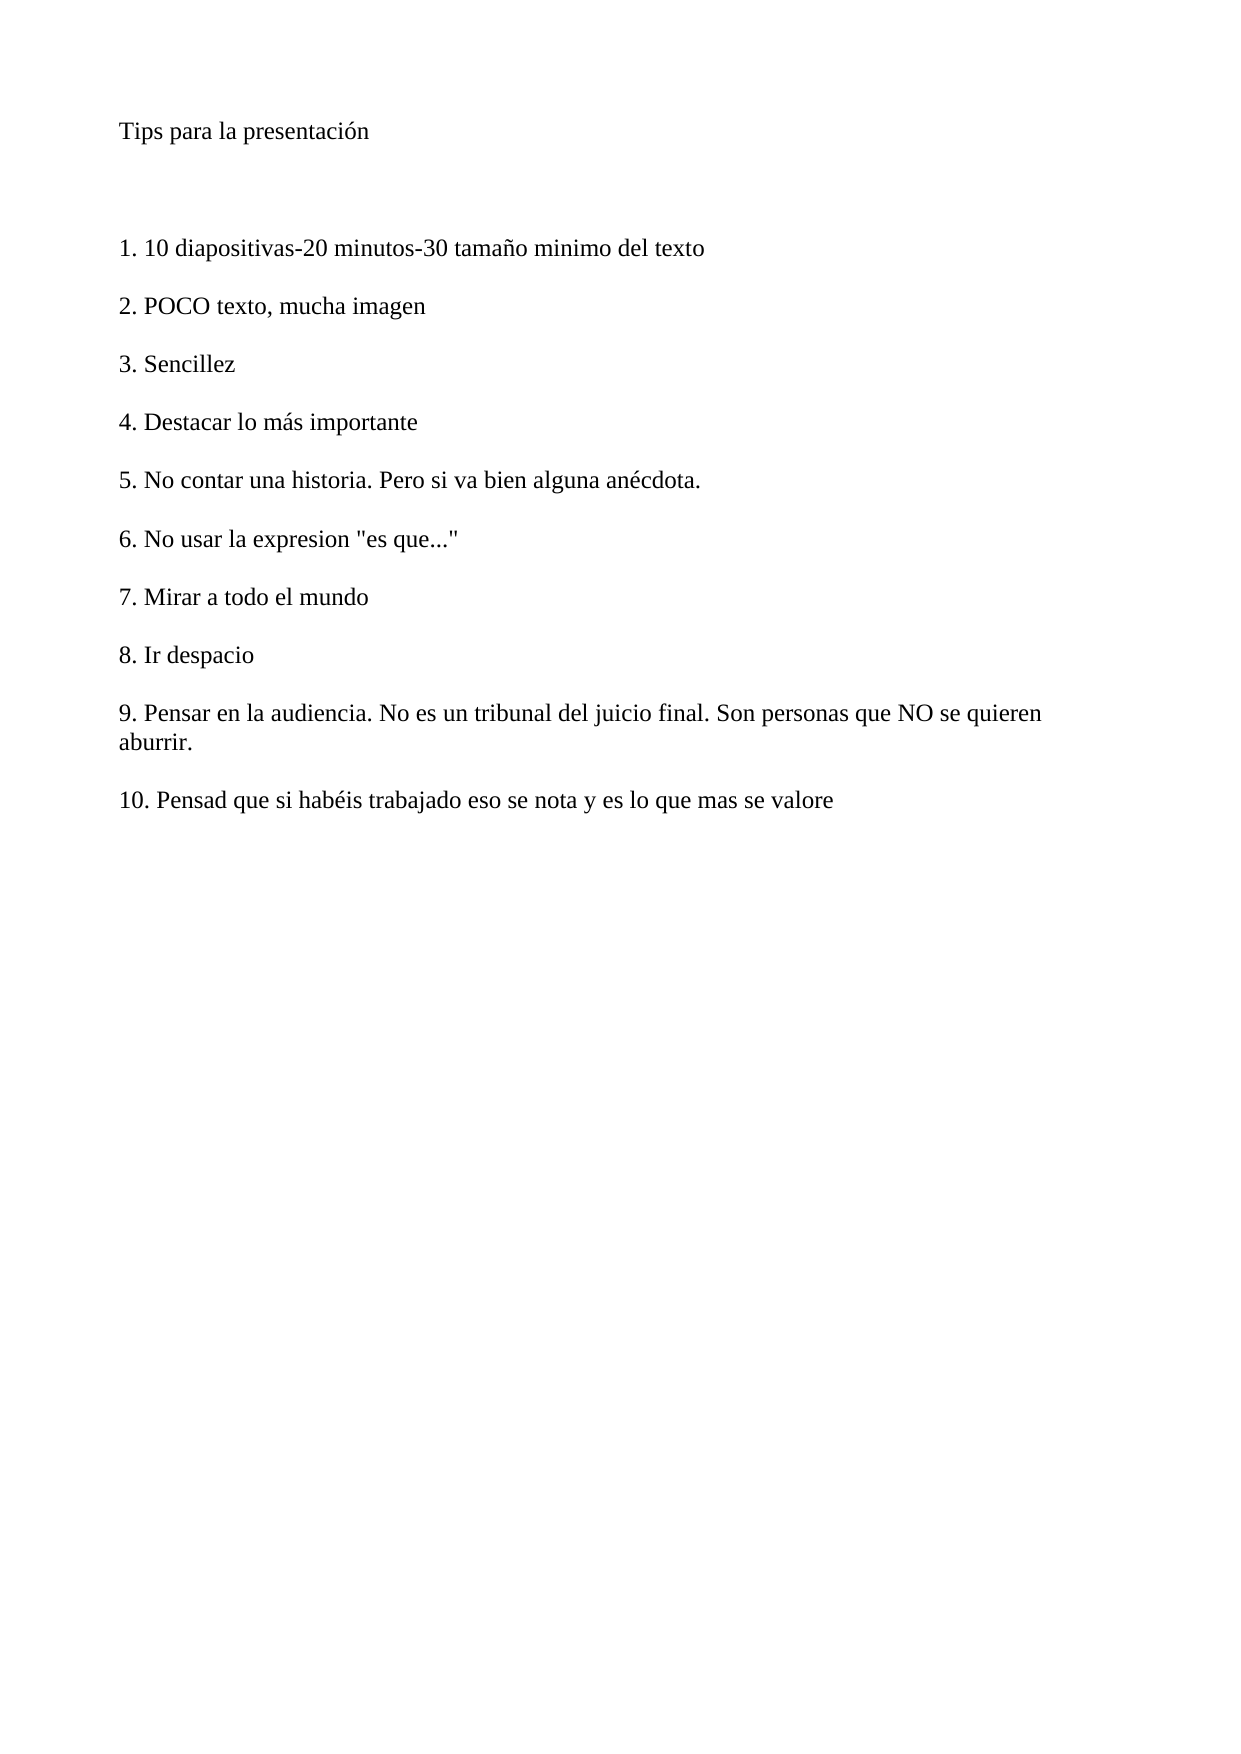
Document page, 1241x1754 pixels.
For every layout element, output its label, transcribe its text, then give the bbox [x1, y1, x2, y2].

text 10. Pensad que si habéis trabajado eso se nota y es lo que mas se valore [119, 786, 1121, 814]
text 2. POCO texto, mucha imagen [119, 291, 1121, 320]
text 5. No contar una historia. Pero si va bien alguna anécdota. [119, 466, 1121, 494]
text 1. 10 diapositivas-20 minutos-30 tamaño minimo del texto [119, 233, 1121, 261]
text 6. No usar la expresion "es que..." [119, 524, 1121, 553]
text 8. Ir despacio [119, 640, 1121, 669]
text 4. Destacar lo más importante [119, 407, 1121, 436]
text 3. Sencillez [119, 349, 1121, 378]
text Tips para la presentación [119, 116, 1121, 145]
text 9. Pensar en la audiencia. No es un tribunal del juicio final. Son personas que NO se quieren aburrir. [119, 698, 1121, 756]
text 7. Mirar a todo el mundo [119, 582, 1121, 611]
